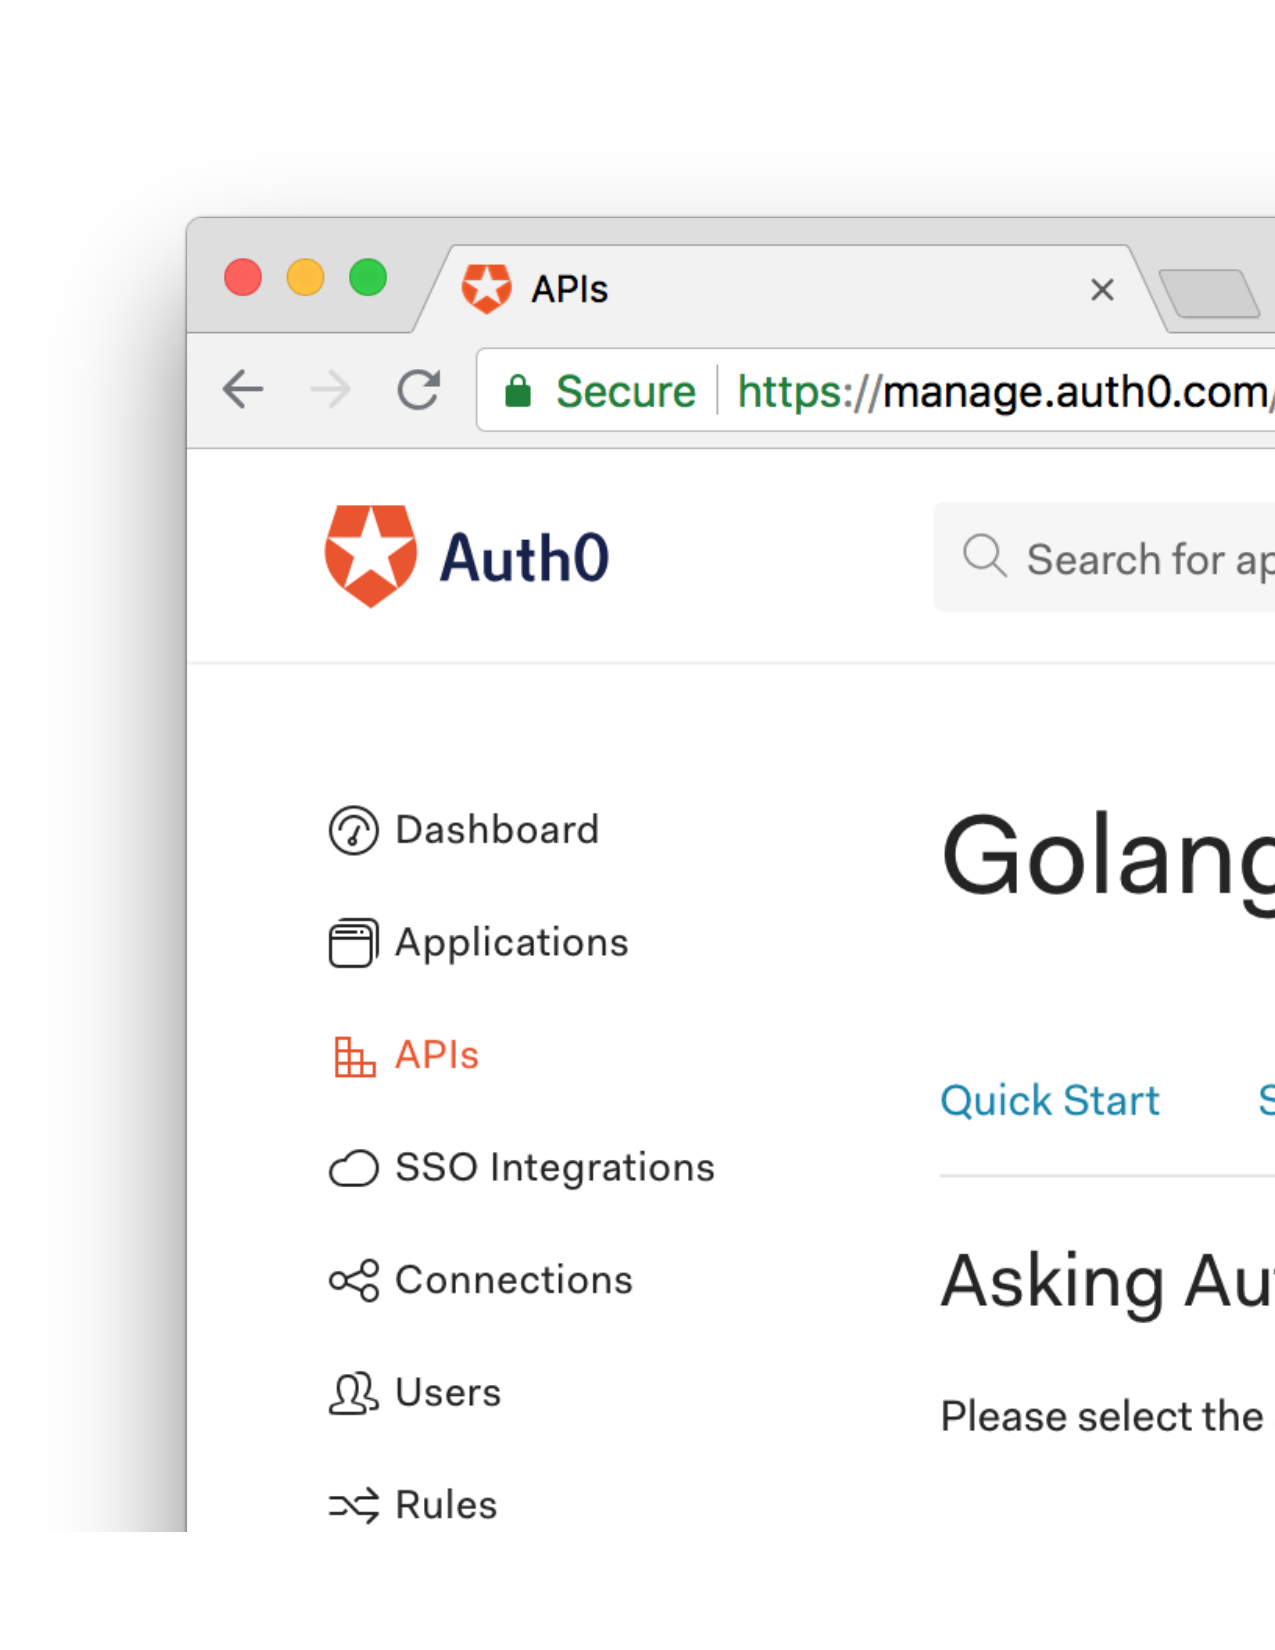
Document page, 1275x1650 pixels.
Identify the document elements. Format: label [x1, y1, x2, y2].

picture [12, 118, 1275, 1532]
